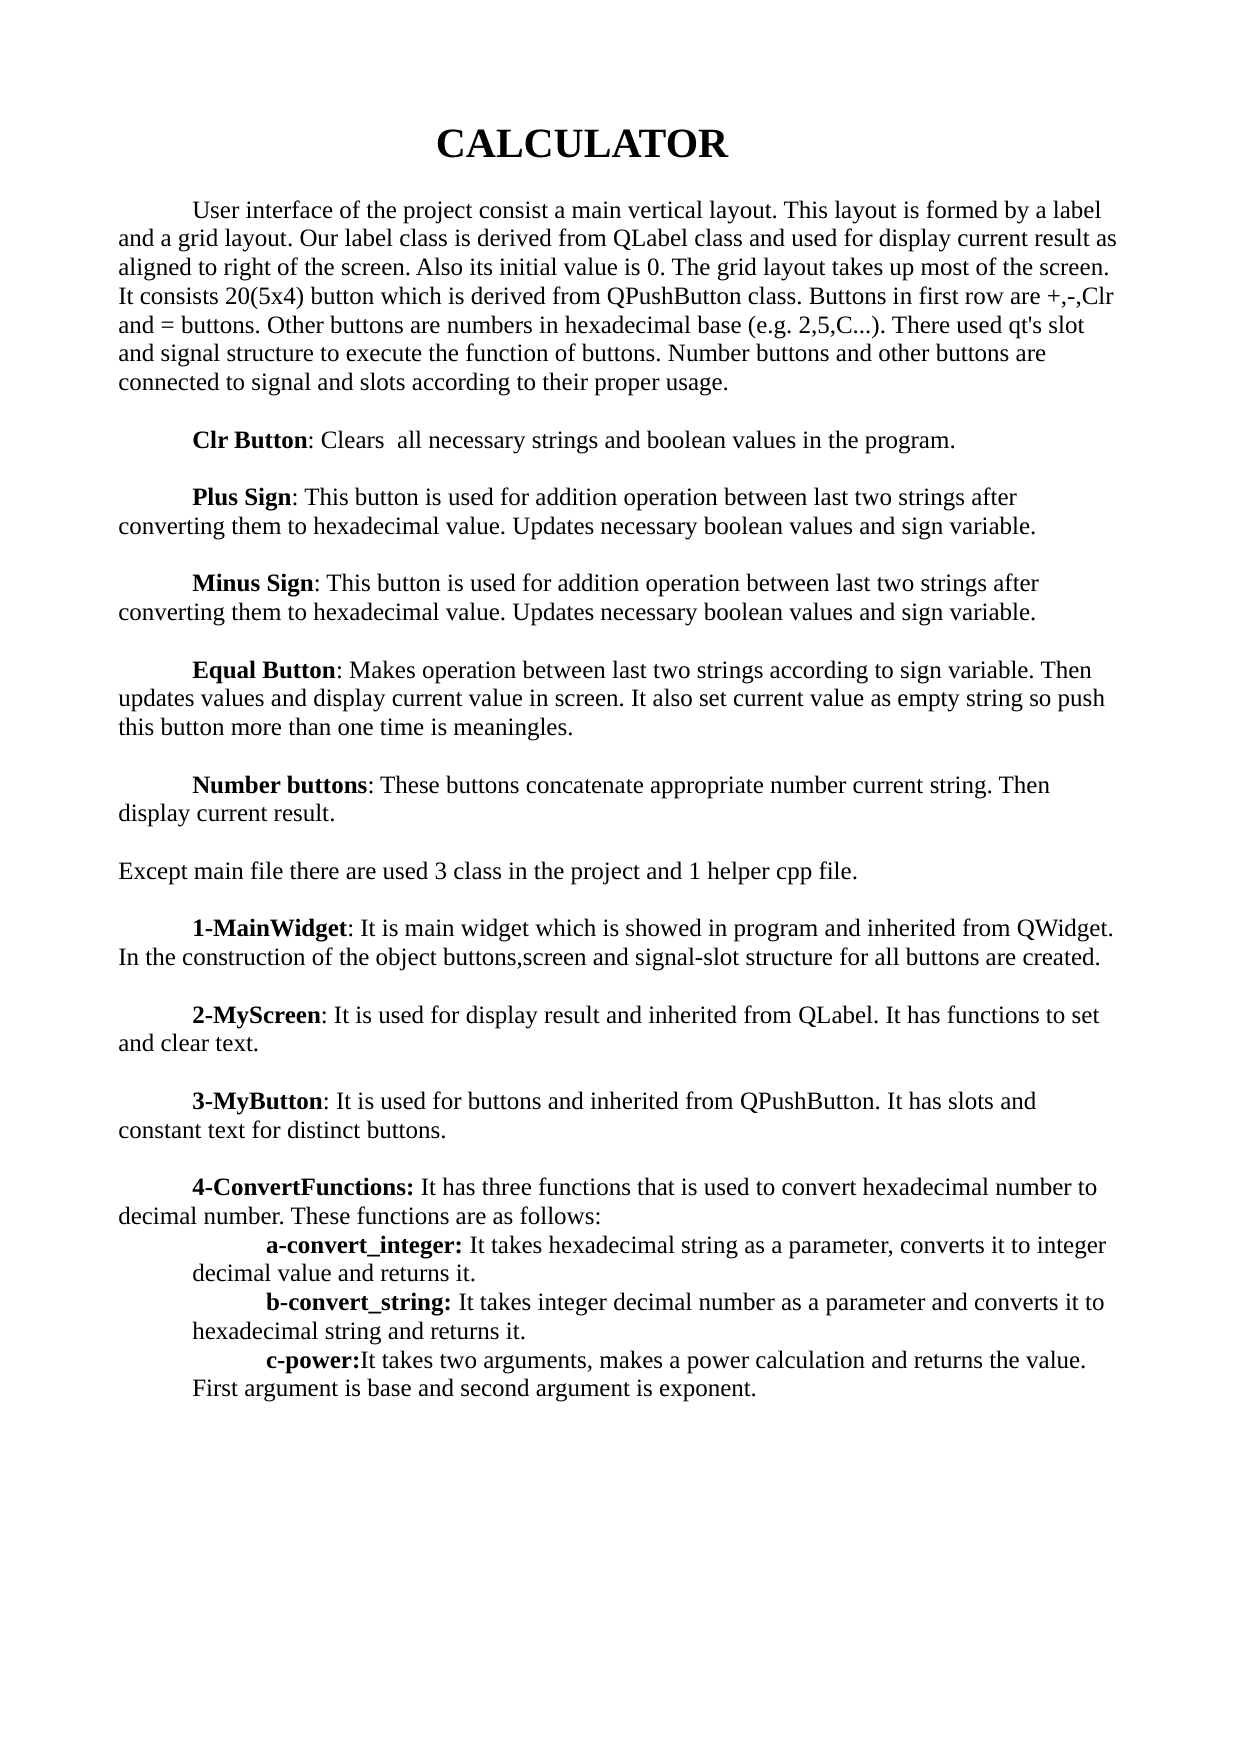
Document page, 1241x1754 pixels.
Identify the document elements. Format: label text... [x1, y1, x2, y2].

text a-convert_integer: It takes hexadecimal string as a parameter, converts it to integer decimal value and returns it. [118, 1230, 1122, 1287]
text 1-MainWidget: It is main widget which is showed in program and inherited from QWidget. In the construction of the object buttons,screen and signal-slot structure for all buttons are created. [118, 913, 1122, 971]
text CALCULATOR [118, 118, 1122, 166]
text 3-MyButton: It is used for buttons and inherited from QPushButton. It has slots and constant text for distinct buttons. [118, 1086, 1122, 1143]
text Number buttons: These buttons concatenate appropriate number current string. Then display current result. [118, 770, 1122, 827]
text Clr Button: Clears all necessary strings and boolean values in the program. [118, 425, 1122, 453]
text Minus Sign: This button is used for addition operation between last two strings after converting them to hexadecimal value. Updates necessary boolean values and sign variable. [118, 568, 1122, 626]
text 4-ConvertFunctions: It has three functions that is used to convert hexadecimal number to decimal number. These functions are as follows: [118, 1172, 1122, 1230]
text c-power:It takes two arguments, makes a power calculation and returns the value. First argument is base and second argument is exponent. [118, 1345, 1122, 1402]
text b-convert_string: It takes integer decimal number as a parameter and converts it to hexadecimal string and returns it. [118, 1287, 1122, 1345]
text Except main file there are used 3 class in the project and 1 helper cpp file. [118, 856, 1122, 885]
text User interface of the project consist a main vertical layout. This layout is formed by a label and a grid layout. Our label class is derived from QLabel class and used for display current result as aligned to right of the screen. Also its initial value is 0. The grid layout takes up most of the screen. It consists 20(5x4) button which is derived from QPushButton class. Buttons in first row are +,-,Clr and = buttons. Other buttons are numbers in hexadecimal base (e.g. 2,5,C...). There used qt's slot and signal structure to execute the function of buttons. Number buttons and other buttons are connected to signal and slots according to their proper usage. [118, 195, 1122, 396]
text 2-MyScreen: It is used for display result and inherited from QLabel. It has functions to set and clear text. [118, 1000, 1122, 1057]
text Equal Button: Makes operation between last two strings according to sign variable. Then updates values and display current value in screen. It also set current value as empty string so push this button more than one time is meaningles. [118, 655, 1122, 741]
text Plus Sign: This button is used for addition operation between last two strings after converting them to hexadecimal value. Updates necessary boolean values and sign variable. [118, 482, 1122, 540]
